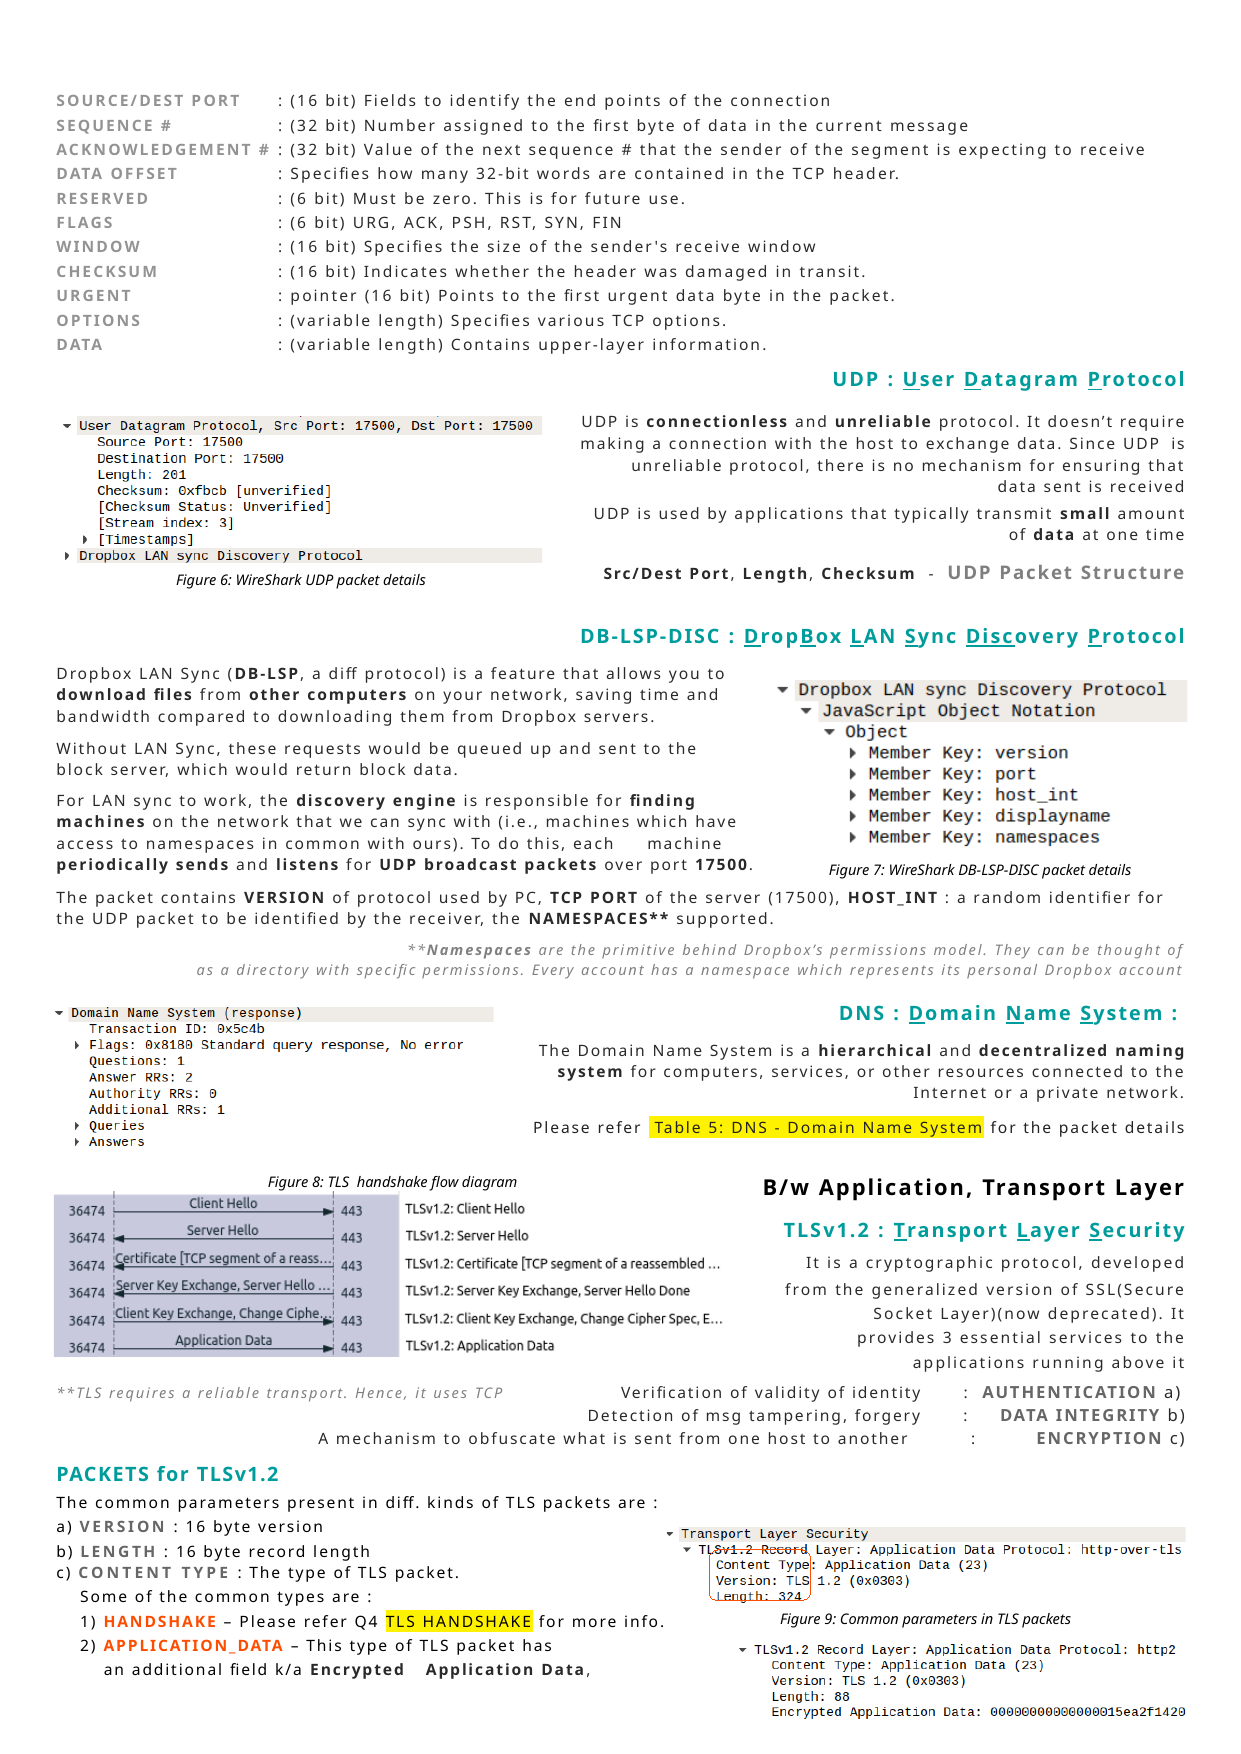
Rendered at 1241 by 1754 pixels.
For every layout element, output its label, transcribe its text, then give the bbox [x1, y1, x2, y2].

text PACKETS for TLSv1.2 [56, 1461, 1184, 1488]
text UDP : User Datagram Protocol [56, 366, 1184, 393]
text The common parameters present in diff. kinds of TLS packets are : [56, 1492, 1184, 1513]
picture [53, 1191, 732, 1357]
text applications running above it [56, 1351, 1184, 1373]
text as a directory with specific permissions. Every account has a namespace which represents its personal Dropbox account [56, 959, 1184, 979]
text The packet contains VERSION of protocol used by PC, TCP PORT of the server (17500), HOST_INT : a random identifier for [56, 886, 1184, 908]
text Figure 8: TLS handshake flow diagram [54, 1172, 731, 1191]
text WINDOW : (16 bit) Specifies the size of the sender's receive window [56, 236, 1184, 257]
text Figure 7: WireShark DB-LSP-DISC packet details [774, 852, 1187, 880]
picture [774, 680, 1188, 852]
text CHECKSUM : (16 bit) Indicates whether the header was damaged in transit. [56, 261, 1184, 282]
text Socket Layer)(now deprecated). It [732, 1303, 1184, 1324]
text Dropbox LAN Sync (DB-LSP, a diff protocol) is a feature that allows you to download files from other computers on your network, saving time and bandwidth compared to downloading them from Dropbox servers. [56, 663, 1187, 727]
text FLAGS : (6 bit) URG, ACK, PSH, RST, SYN, FIN [56, 212, 1184, 233]
text DATA OFFSET : Specifies how many 32-bit words are contained in the TCP header. [56, 163, 1184, 184]
text OPTIONS : (variable length) Specifies various TCP options. [56, 309, 1184, 331]
text Src/Dest Port, Length, Checksum - UDP Packet Structure [542, 559, 1184, 585]
text Figure 6: WireShark UDP packet details [61, 563, 542, 590]
text URGENT : pointer (16 bit) Points to the first urgent data byte in the packet. [56, 285, 1184, 306]
picture [733, 1642, 1186, 1721]
text SOURCE/DEST PORT : (16 bit) Fields to identify the end points of the connection [56, 90, 1184, 111]
text b) LENGTH : 16 byte record length [56, 1540, 666, 1562]
text the UDP packet to be identified by the receiver, the NAMESPACES** supported. [56, 908, 1184, 929]
text UDP is connectionless and unreliable protocol. It doesn’t require making a connection with the host to exchange data. Since UDP is unreliable protocol, there is no mechanism for ensuring that data sent is received [56, 404, 1184, 497]
text c) CONTENT TYPE : The type of TLS packet. [56, 1562, 666, 1583]
text TLSv1.2 : Transport Layer Security [732, 1216, 1184, 1243]
text DATA : (variable length) Contains upper-layer information. [56, 334, 1184, 355]
text DNS : Domain Name System : [56, 999, 1184, 1026]
text 2) APPLICATION_DATA – This type of TLS packet has [56, 1635, 1184, 1656]
text The Domain Name System is a hierarchical and decentralized naming system for computers, services, or other resources connected to the Internet or a private network. [494, 1039, 1184, 1103]
text an additional field k/a Encrypted Application Data, [56, 1659, 733, 1680]
text 1) HANDSHAKE – Please refer Q4 TLS HANDSHAKE for more info. [56, 1610, 1184, 1632]
text It is a cryptographic protocol, developed [732, 1247, 1184, 1274]
text Some of the common types are : [56, 1586, 667, 1607]
text from the generalized version of SSL(Secure [732, 1278, 1184, 1299]
text Figure 9: Common parameters in TLS packets [667, 1604, 1186, 1629]
text DB-LSP-DISC : DropBox LAN Sync Discovery Protocol [56, 622, 1184, 649]
text Detection of msg tampering, forgery : DATA INTEGRITY b) [56, 1404, 1184, 1427]
picture [53, 1007, 494, 1150]
text **TLS requires a reliable transport. Hence, it uses TCP Verification of validity of identity : AUTHENTICATION a) [56, 1381, 1184, 1404]
text ACKNOWLEDGEMENT # : (32 bit) Value of the next sequence # that the sender of the segment is expecting to receive [56, 139, 1184, 160]
text Without LAN Sync, these requests would be queued up and sent to the [56, 738, 774, 759]
text provides 3 essential services to the [732, 1327, 1184, 1348]
text UDP is used by applications that typically transmit small amount of data at one time [543, 502, 1184, 545]
text A mechanism to obfuscate what is sent from one host to another : ENCRYPTION c) [56, 1427, 1184, 1449]
text a) VERSION : 16 byte version [56, 1515, 1186, 1537]
picture [61, 416, 543, 563]
picture [666, 1527, 1186, 1604]
text SEQUENCE # : (32 bit) Number assigned to the first byte of data in the current message [56, 114, 1184, 136]
text RESERVED : (6 bit) Must be zero. This is for future use. [56, 187, 1184, 209]
text B/w Application, Transport Layer [731, 1172, 1184, 1201]
text block server, which would return block data. [56, 759, 774, 780]
text **Namespaces are the primitive behind Dropbox’s permissions model. They can be thought of [56, 939, 1184, 959]
text For LAN sync to work, the discovery engine is responsible for finding machines on the network that we can sync with (i.e., machines which have access to namespaces in common with ours). To do this, each machine periodically sends and listens for UDP broadcast packets over port 17500. [56, 790, 774, 875]
text Please refer Table 5: DNS - Domain Name System for the packet details [494, 1116, 1184, 1138]
